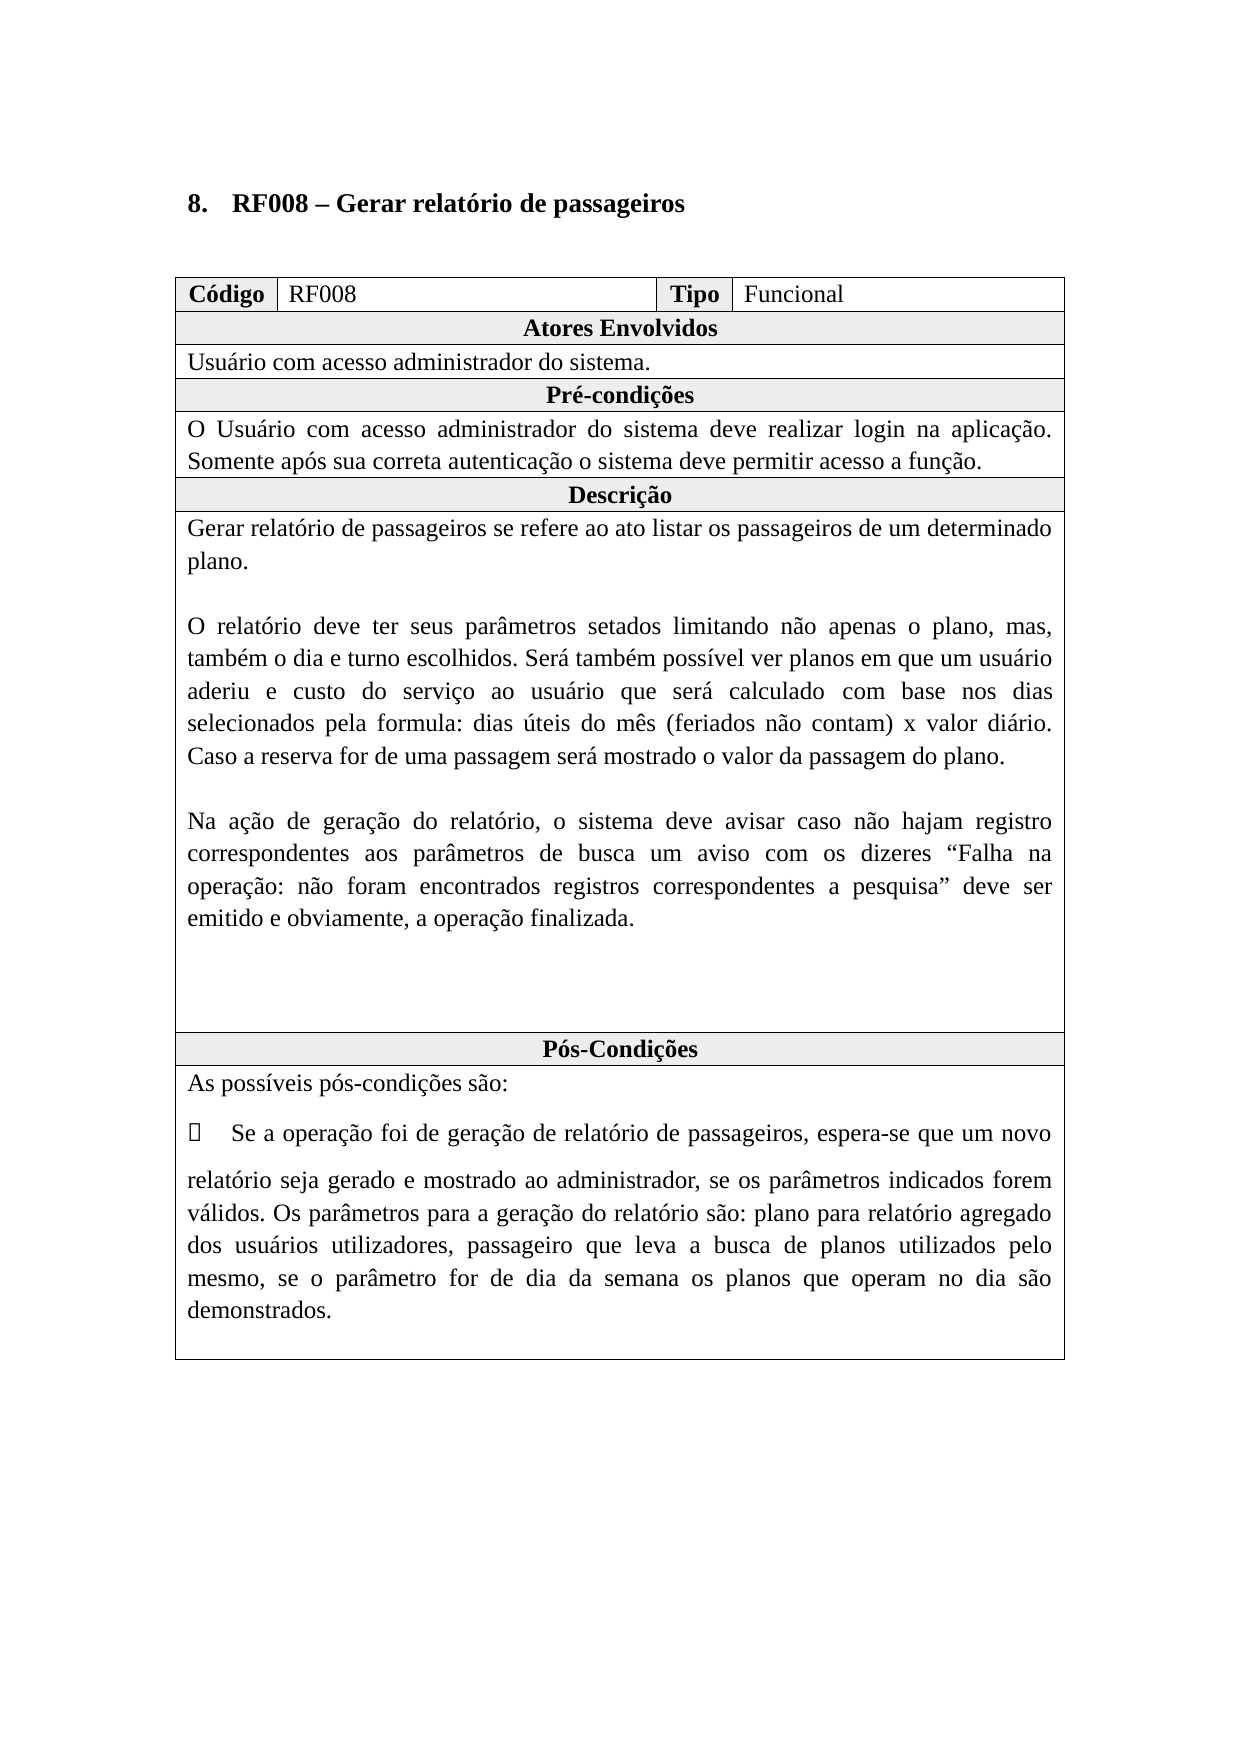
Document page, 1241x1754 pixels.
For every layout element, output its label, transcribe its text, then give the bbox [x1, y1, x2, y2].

table_header Tipo [657, 278, 732, 311]
list RF008 – Gerar relatório de passageiros [187, 187, 1053, 219]
table_cell Atores Envolvidos [176, 312, 1064, 344]
table_header RF008 [278, 278, 656, 311]
table_cell Pós-Condições [176, 1033, 1064, 1065]
table_cell Descrição [176, 478, 1064, 511]
table_cell Pré-condições [176, 379, 1064, 411]
table_cell As possíveis pós-condições são: Se a operação foi de geração de relatório de passageiros, espera-se que um novo relatório seja gerado e mostrado ao administrador, se os parâmetros indicados forem válidos. Os parâmetros para a geração do relatório são: plano para relatório agregado dos usuários utilizadores, passageiro que leva a busca de planos utilizados pelo mesmo, se o parâmetro for de dia da semana os planos que operam no dia são demonstrados. [176, 1066, 1064, 1359]
table_header Código [176, 278, 277, 311]
table_cell Gerar relatório de passageiros se refere ao ato listar os passageiros de um determinado plano. O relatório deve ter seus parâmetros setados limitando não apenas o plano, mas, também o dia e turno escolhidos. Será também possível ver planos em que um usuário aderiu e custo do serviço ao usuário que será calculado com base nos dias selecionados pela formula: dias úteis do mês (feriados não contam) x valor diário. Caso a reserva for de uma passagem será mostrado o valor da passagem do plano. Na ação de geração do relatório, o sistema deve avisar caso não hajam registro correspondentes aos parâmetros de busca um aviso com os dizeres “Falha na operação: não foram encontrados registros correspondentes a pesquisa” deve ser emitido e obviamente, a operação finalizada. [176, 512, 1064, 1032]
table_cell Usuário com acesso administrador do sistema. [176, 345, 1064, 378]
table_cell O Usuário com acesso administrador do sistema deve realizar login na aplicação. Somente após sua correta autenticação o sistema deve permitir acesso a função. [176, 412, 1064, 477]
table_header Funcional [733, 278, 1064, 311]
